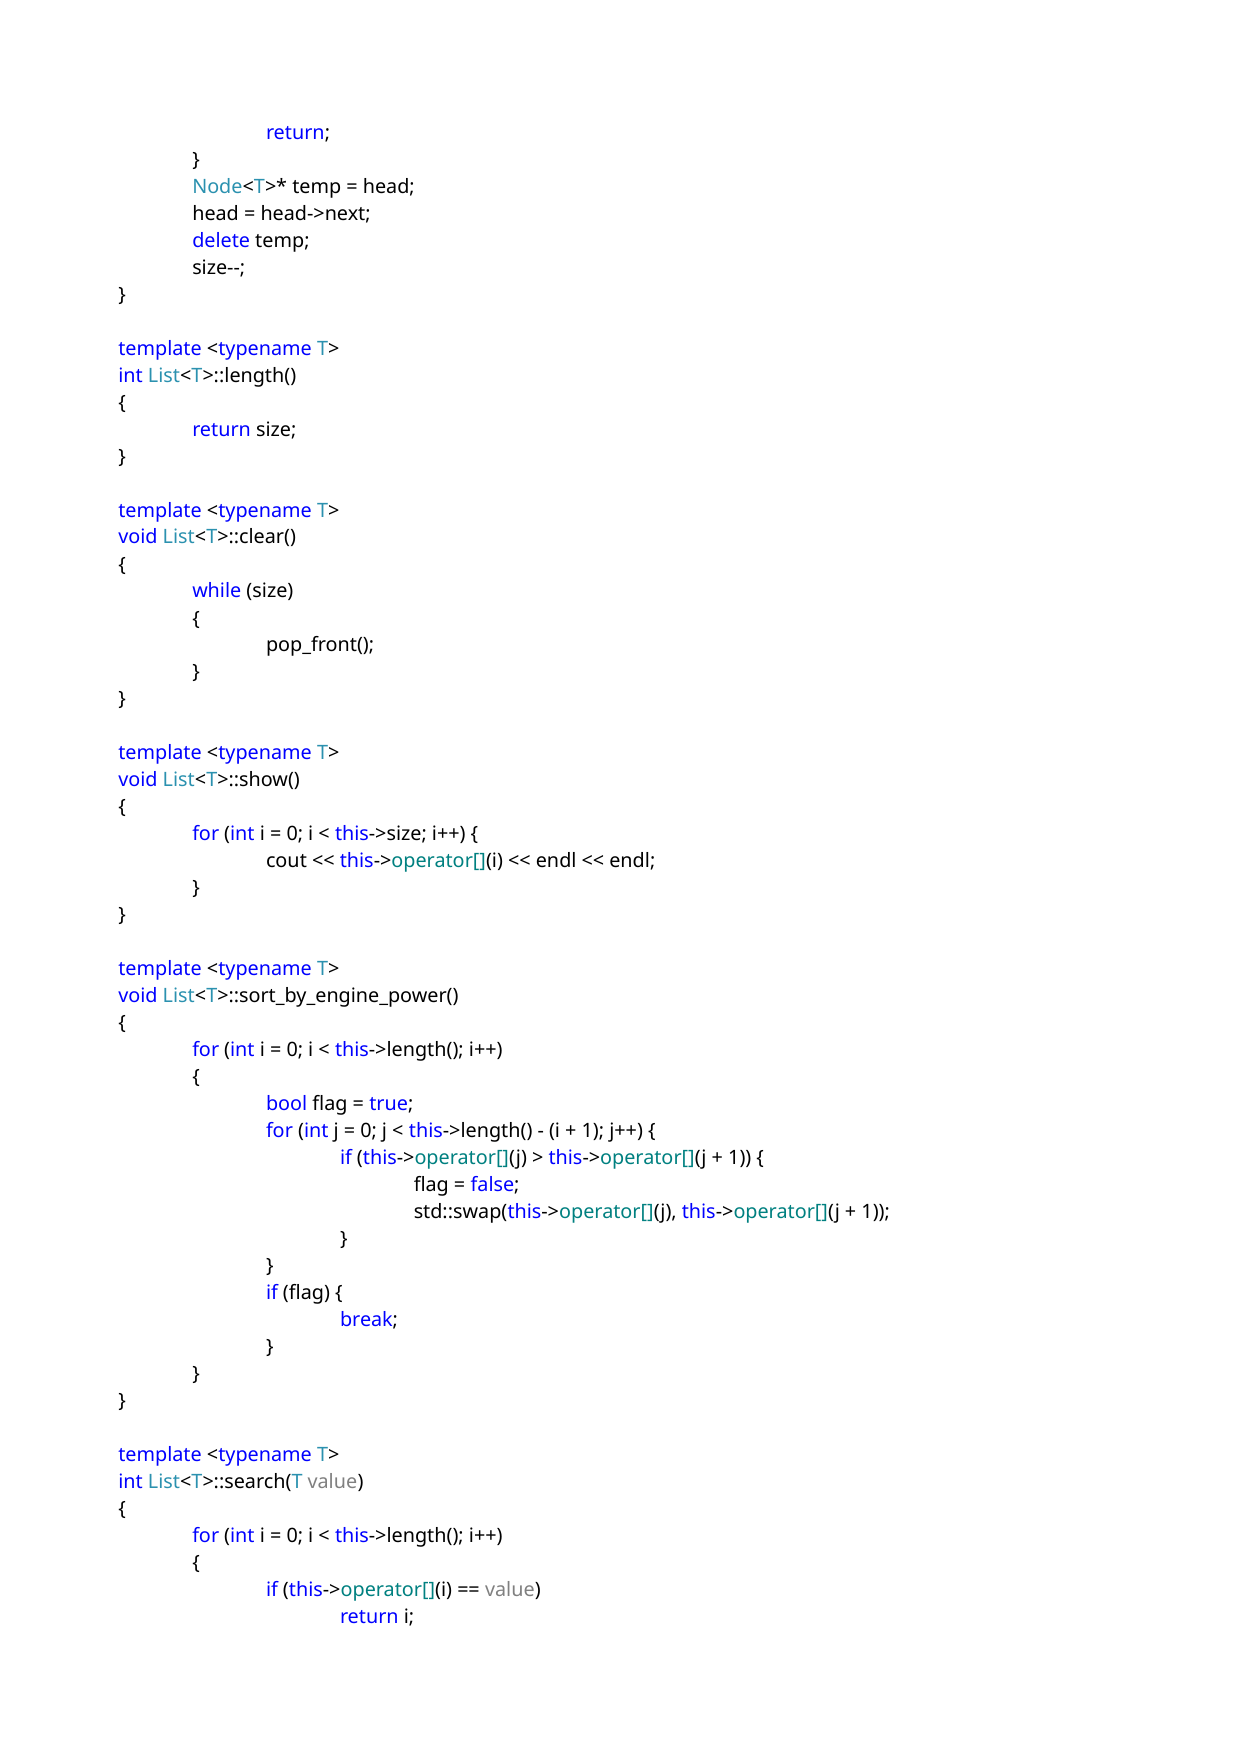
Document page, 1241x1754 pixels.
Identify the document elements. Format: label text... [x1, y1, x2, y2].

text } [118, 280, 1122, 307]
text } [118, 1251, 1122, 1278]
text break; [118, 1305, 1122, 1332]
text while (size) [118, 577, 1122, 604]
text { [118, 1494, 1122, 1521]
text delete temp; [118, 226, 1122, 253]
text if (flag) { [118, 1278, 1122, 1305]
text } [118, 1332, 1122, 1359]
text void List<T>::clear() [118, 523, 1122, 550]
text if (this->operator[](j) > this->operator[](j + 1)) { [118, 1143, 1122, 1170]
text } [118, 1359, 1122, 1386]
text return i; [118, 1602, 1122, 1629]
text if (this->operator[](i) == value) [118, 1575, 1122, 1602]
text { [118, 1548, 1122, 1575]
text std::swap(this->operator[](j), this->operator[](j + 1)); [118, 1197, 1122, 1224]
text int List<T>::search(T value) [118, 1467, 1122, 1494]
text } [118, 658, 1122, 685]
text for (int i = 0; i < this->length(); i++) [118, 1521, 1122, 1548]
text bool flag = true; [118, 1089, 1122, 1116]
text { [118, 550, 1122, 577]
text } [118, 442, 1122, 469]
text for (int i = 0; i < this->length(); i++) [118, 1035, 1122, 1062]
text head = head->next; [118, 199, 1122, 226]
text template <typename T> [118, 1440, 1122, 1467]
text cout << this->operator[](i) << endl << endl; [118, 847, 1122, 873]
text } [118, 1386, 1122, 1413]
text } [118, 685, 1122, 712]
text } [118, 145, 1122, 172]
text void List<T>::sort_by_engine_power() [118, 981, 1122, 1008]
text return; [118, 118, 1122, 145]
text size--; [118, 253, 1122, 280]
text { [118, 793, 1122, 819]
text template <typename T> [118, 334, 1122, 361]
text flag = false; [118, 1170, 1122, 1197]
text for (int i = 0; i < this->size; i++) { [118, 819, 1122, 847]
text return size; [118, 415, 1122, 442]
text template <typename T> [118, 954, 1122, 981]
text void List<T>::show() [118, 766, 1122, 793]
text template <typename T> [118, 739, 1122, 766]
text for (int j = 0; j < this->length() - (i + 1); j++) { [118, 1116, 1122, 1143]
text { [118, 604, 1122, 631]
text { [118, 388, 1122, 415]
text { [118, 1008, 1122, 1035]
text { [118, 1062, 1122, 1089]
text } [118, 873, 1122, 901]
text } [118, 1224, 1122, 1251]
text } [118, 901, 1122, 927]
text template <typename T> [118, 496, 1122, 523]
text int List<T>::length() [118, 361, 1122, 388]
text Node<T>* temp = head; [118, 172, 1122, 199]
text pop_front(); [118, 631, 1122, 658]
